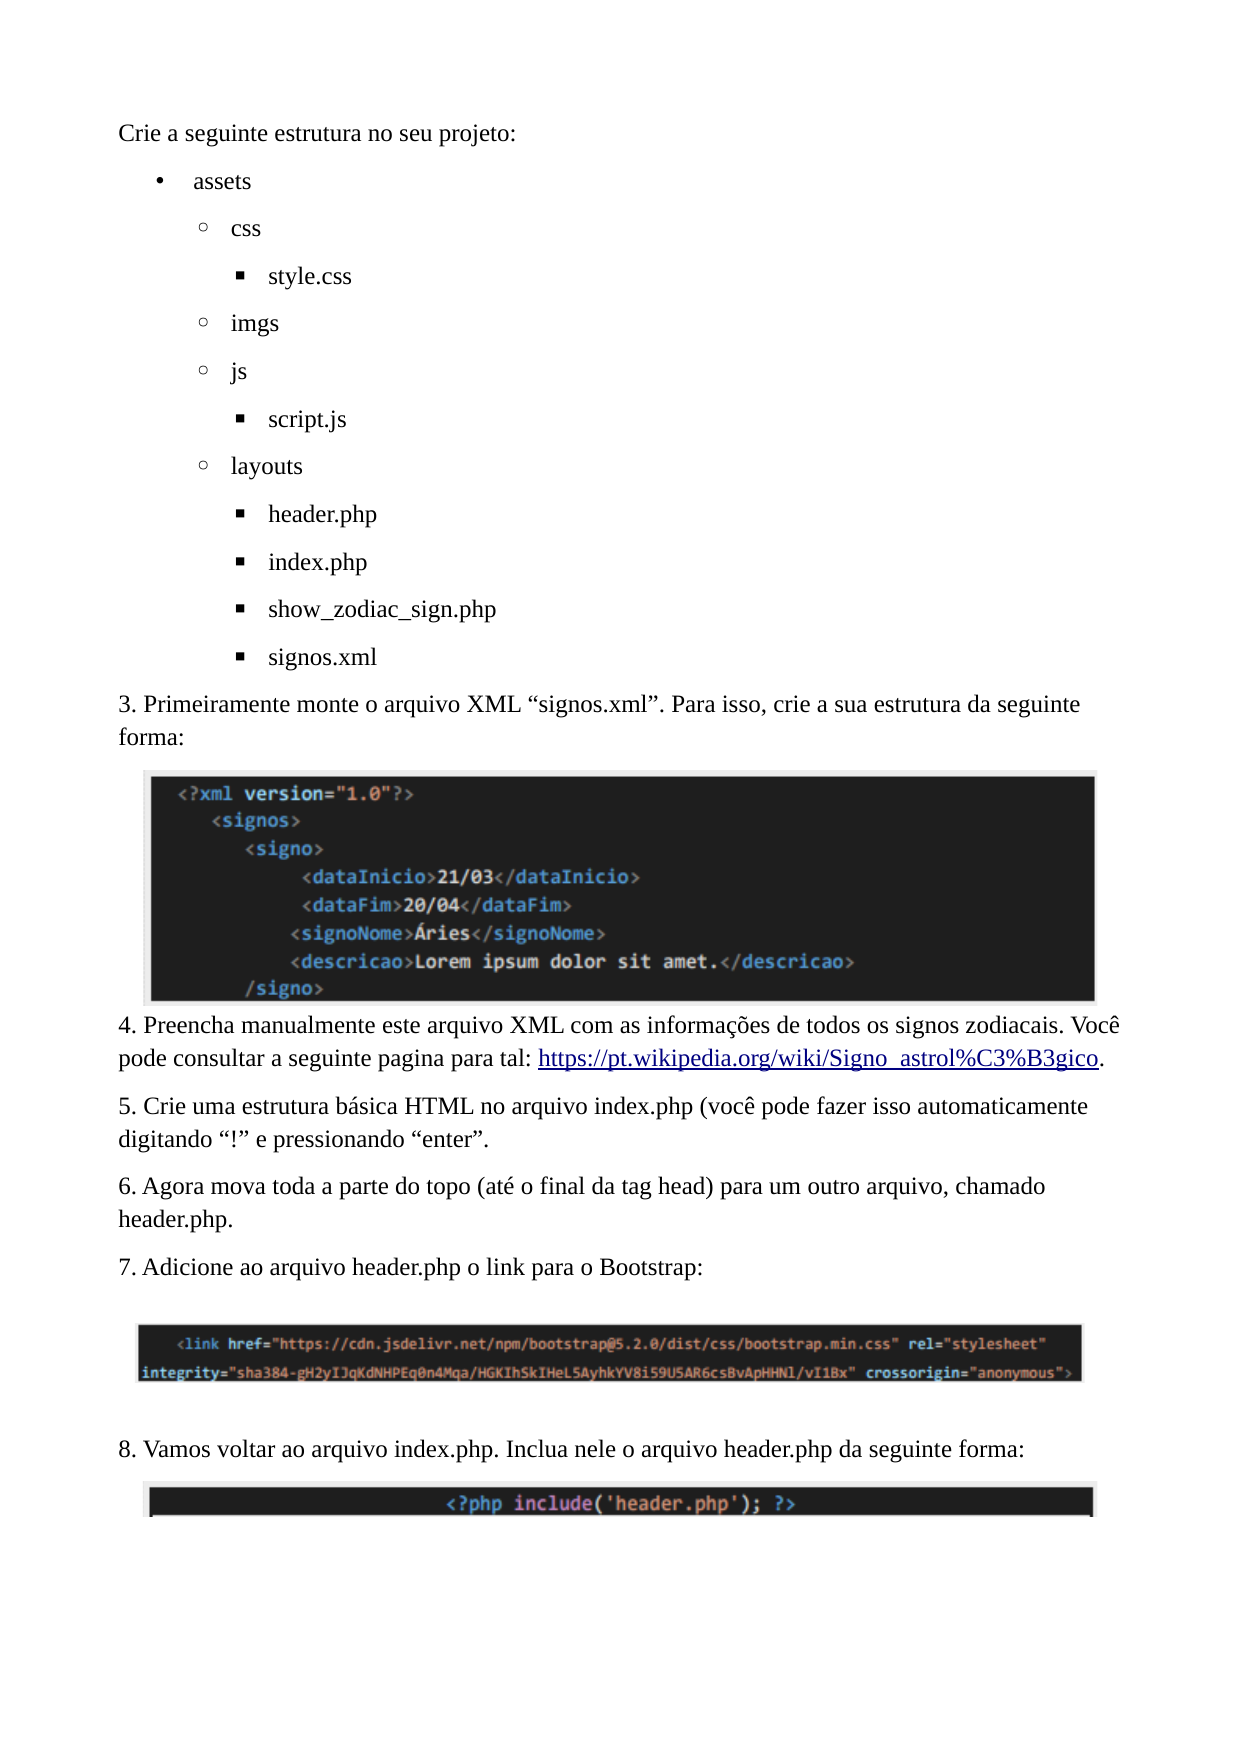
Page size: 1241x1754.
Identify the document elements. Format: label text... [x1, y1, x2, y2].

list js [193, 356, 1122, 385]
list layouts [193, 451, 1122, 480]
picture [142, 770, 1098, 1006]
list index.php [231, 547, 1122, 575]
text 6. Agora mova toda a parte do topo (até o final da tag head) para um outro arquivo, chamado header.php. [118, 1171, 1122, 1233]
text 8. Vamos voltar ao arquivo index.php. Inclua nele o arquivo header.php da seguinte forma: [118, 1434, 1122, 1463]
list css [193, 213, 1122, 242]
list imgs [193, 308, 1122, 337]
text 7. Adicione ao arquivo header.php o link para o Bootstrap: [118, 1252, 1122, 1281]
text 3. Primeiramente monte o arquivo XML “signos.xml”. Para isso, crie a sua estrutura da seguinte forma: [118, 689, 1122, 751]
list show_zodiac_sign.php [231, 594, 1122, 623]
list assets [156, 166, 1122, 194]
text 4. Preencha manualmente este arquivo XML com as informações de todos os signos zodiacais. Você pode consultar a seguinte pagina para tal: https://pt.wikipedia.org/wiki/Signo_astrol%C3%B3gico. [118, 770, 1122, 1072]
text Crie a seguinte estrutura no seu projeto: [118, 118, 1122, 147]
list style.css [231, 261, 1122, 290]
list signos.xml [231, 642, 1122, 671]
text 5. Crie uma estrutura básica HTML no arquivo index.php (você pode fazer isso automaticamente digitando “!” e pressionando “enter”. [118, 1091, 1122, 1153]
picture [142, 1481, 1098, 1517]
picture [134, 1323, 1085, 1383]
list header.php [231, 499, 1122, 528]
list script.js [231, 404, 1122, 432]
